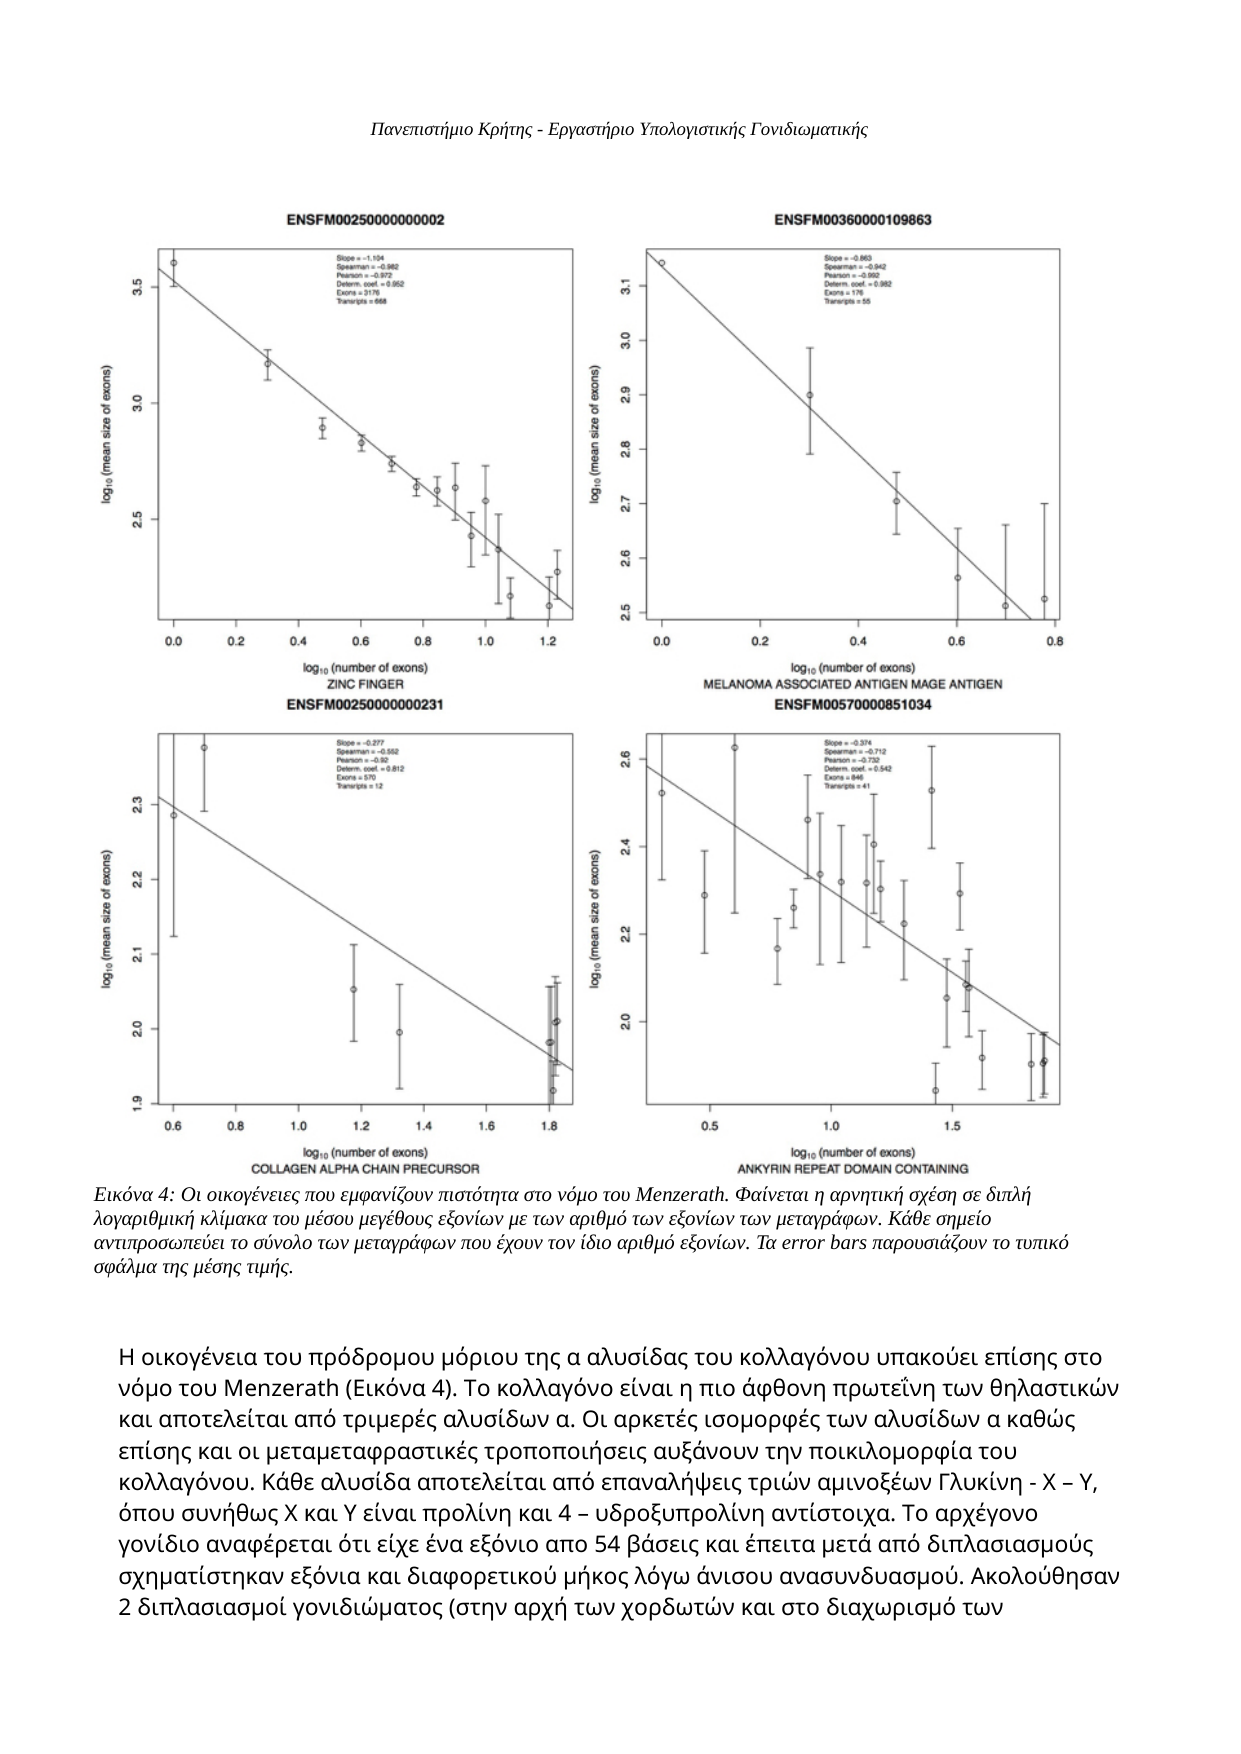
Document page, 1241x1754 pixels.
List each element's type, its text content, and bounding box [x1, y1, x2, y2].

text Η οικογένεια του πρόδρομου μόριου της α αλυσίδας του κολλαγόνου υπακούει επίσης στο νόμο του Menzerath (Εικόνα 4). Το κολλαγόνο είναι η πιο άφθονη πρωτεΐνη των θηλαστικών και αποτελείται από τριμερές αλυσίδων α. Οι αρκετές ισομορφές των αλυσίδων α καθώς επίσης και οι μεταμεταφραστικές τροποποιήσεις αυξάνουν την ποικιλομορφία του κολλαγόνου. Κάθε αλυσίδα αποτελείται από επαναλήψεις τριών αμινοξέων Γλυκίνη - Χ – Υ, όπου συνήθως Χ και Υ είναι προλίνη και 4 – υδροξυπρολίνη αντίστοιχα. Το αρχέγονο γονίδιο αναφέρεται ότι είχε ένα εξόνιο απο 54 βάσεις και έπειτα μετά από διπλασιασμούς σχηματίστηκαν εξόνια και διαφορετικού μήκος λόγω άνισου ανασυνδυασμού. Ακολούθησαν 2 διπλασιασμοί γονιδιώματος (στην αρχή των χορδωτών και στο διαχωρισμό των [118, 1341, 1122, 1622]
text Εικόνα 4: Οι οικογένειες που εμφανίζουν πιστότητα στο νόμο του Menzerath. Φαίνεται η αρνητική σχέση σε διπλή λογαριθμική κλίμακα του μέσου μεγέθους εξονίων με των αριθμό των εξονίων των μεταγράφων. Κάθε σημείο αντιπροσωπεύει το σύνολο των μεταγράφων που έχουν τον ίδιο αριθμό εξονίων. Τα error bars παρουσιάζουν το τυπικό σφάλμα της μέσης τιμής. [94, 1183, 1098, 1278]
picture [93, 207, 1098, 1183]
